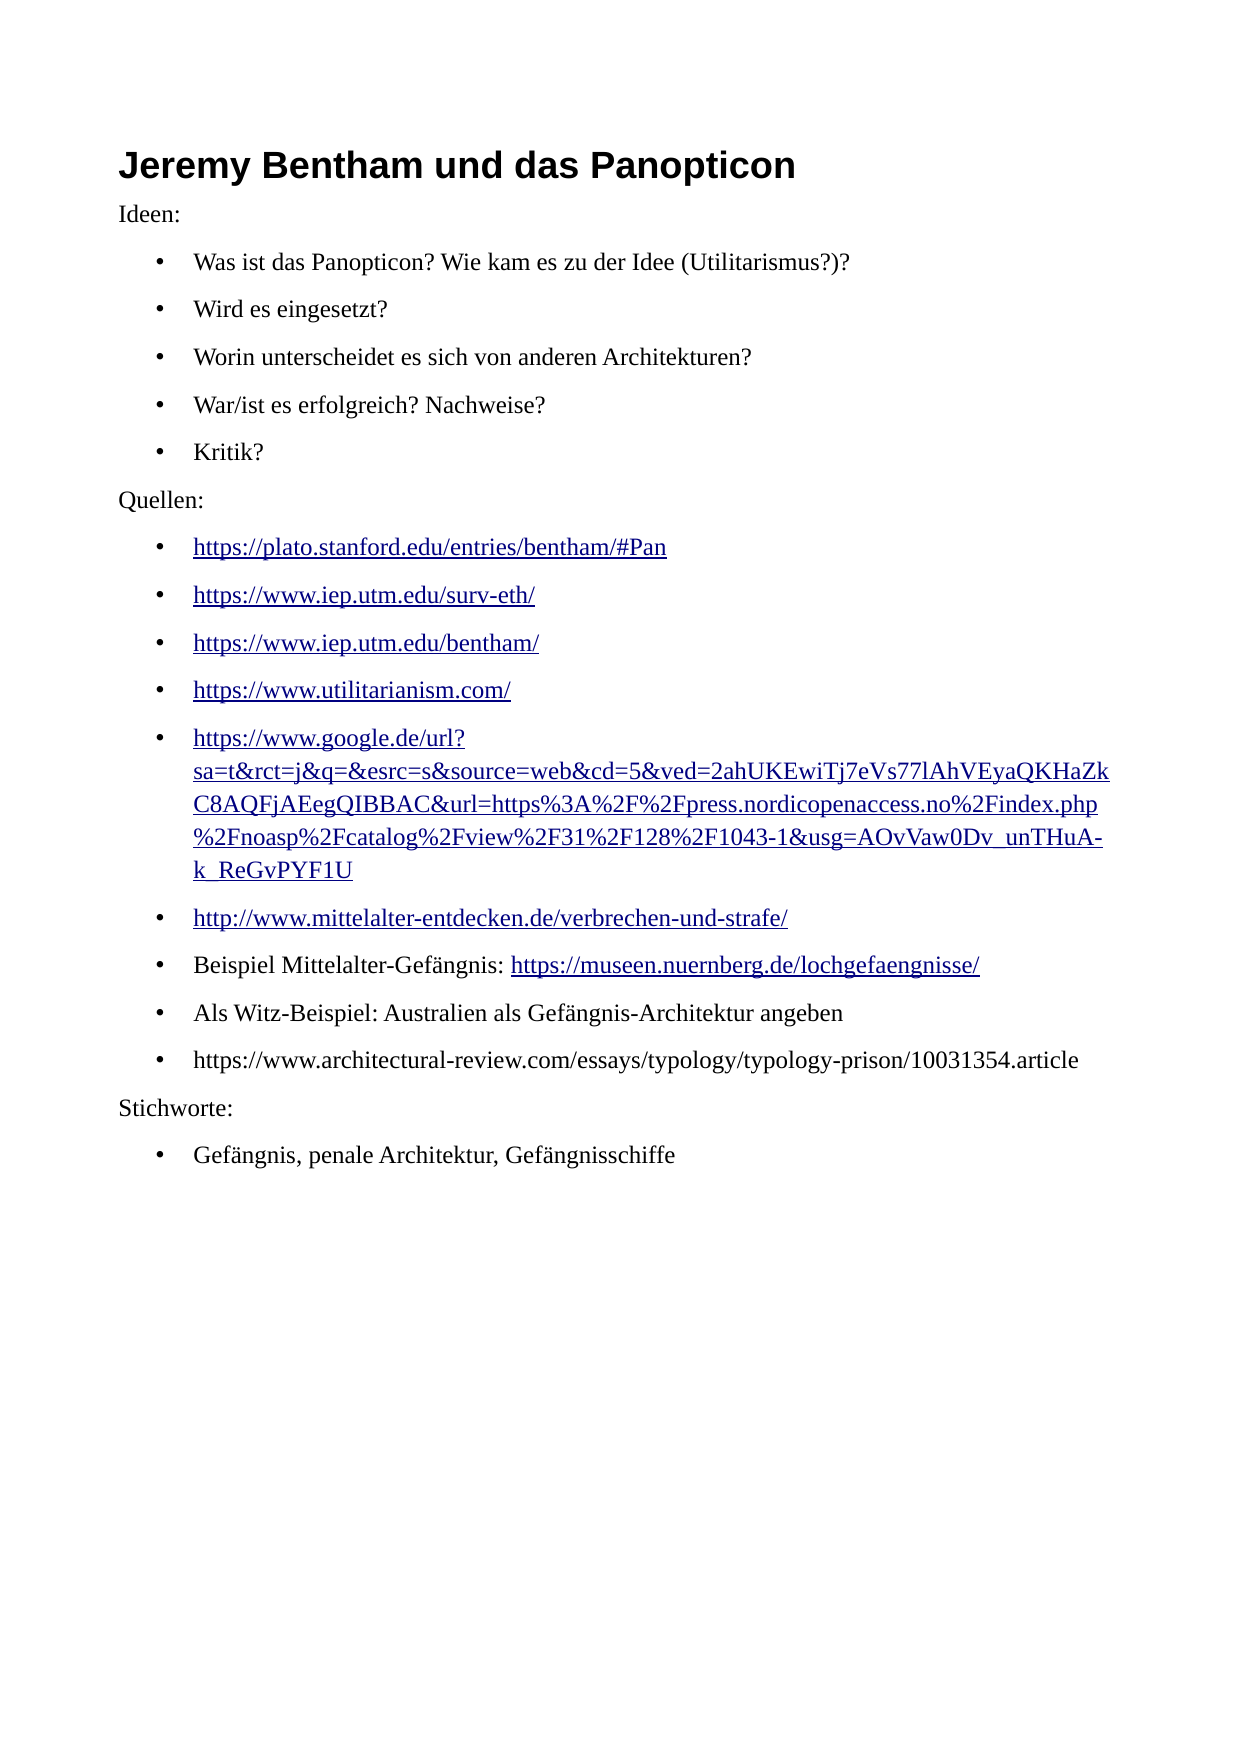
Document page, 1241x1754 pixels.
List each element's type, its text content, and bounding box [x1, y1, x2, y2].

list Als Witz-Beispiel: Australien als Gefängnis-Architektur angeben [156, 998, 1122, 1027]
list Worin unterscheidet es sich von anderen Architekturen? [156, 342, 1122, 371]
list https://www.utilitarianism.com/ [156, 675, 1122, 704]
list https://www.google.de/url?sa=t&rct=j&q=&esrc=s&source=web&cd=5&ved=2ahUKEwiTj7eVs77lAhVEyaQKHaZkC8AQFjAEegQIBBAC&url=https%3A%2F%2Fpress.nordicopenaccess.no%2Findex.php%2Fnoasp%2Fcatalog%2Fview%2F31%2F128%2F1043-1&usg=AOvVaw0Dv_unTHuA-k_ReGvPYF1U [156, 723, 1122, 884]
list Beispiel Mittelalter-Gefängnis: https://museen.nuernberg.de/lochgefaengnisse/ [156, 950, 1122, 979]
list https://www.iep.utm.edu/surv-eth/ [156, 580, 1122, 609]
list War/ist es erfolgreich? Nachweise? [156, 390, 1122, 418]
text Quellen: [118, 485, 1122, 514]
list https://www.architectural-review.com/essays/typology/typology-prison/10031354.article [156, 1045, 1122, 1074]
text Ideen: [118, 199, 1122, 228]
list https://plato.stanford.edu/entries/bentham/#Pan [156, 532, 1122, 561]
subtitle Jeremy Bentham und das Panopticon [118, 143, 1122, 187]
list Was ist das Panopticon? Wie kam es zu der Idee (Utilitarismus?)? [156, 247, 1122, 276]
list Wird es eingesetzt? [156, 294, 1122, 323]
text Stichworte: [118, 1093, 1122, 1122]
list Gefängnis, penale Architektur, Gefängnisschiffe [156, 1141, 1122, 1169]
list http://www.mittelalter-entdecken.de/verbrechen-und-strafe/ [156, 903, 1122, 931]
list https://www.iep.utm.edu/bentham/ [156, 628, 1122, 656]
list Kritik? [156, 437, 1122, 466]
